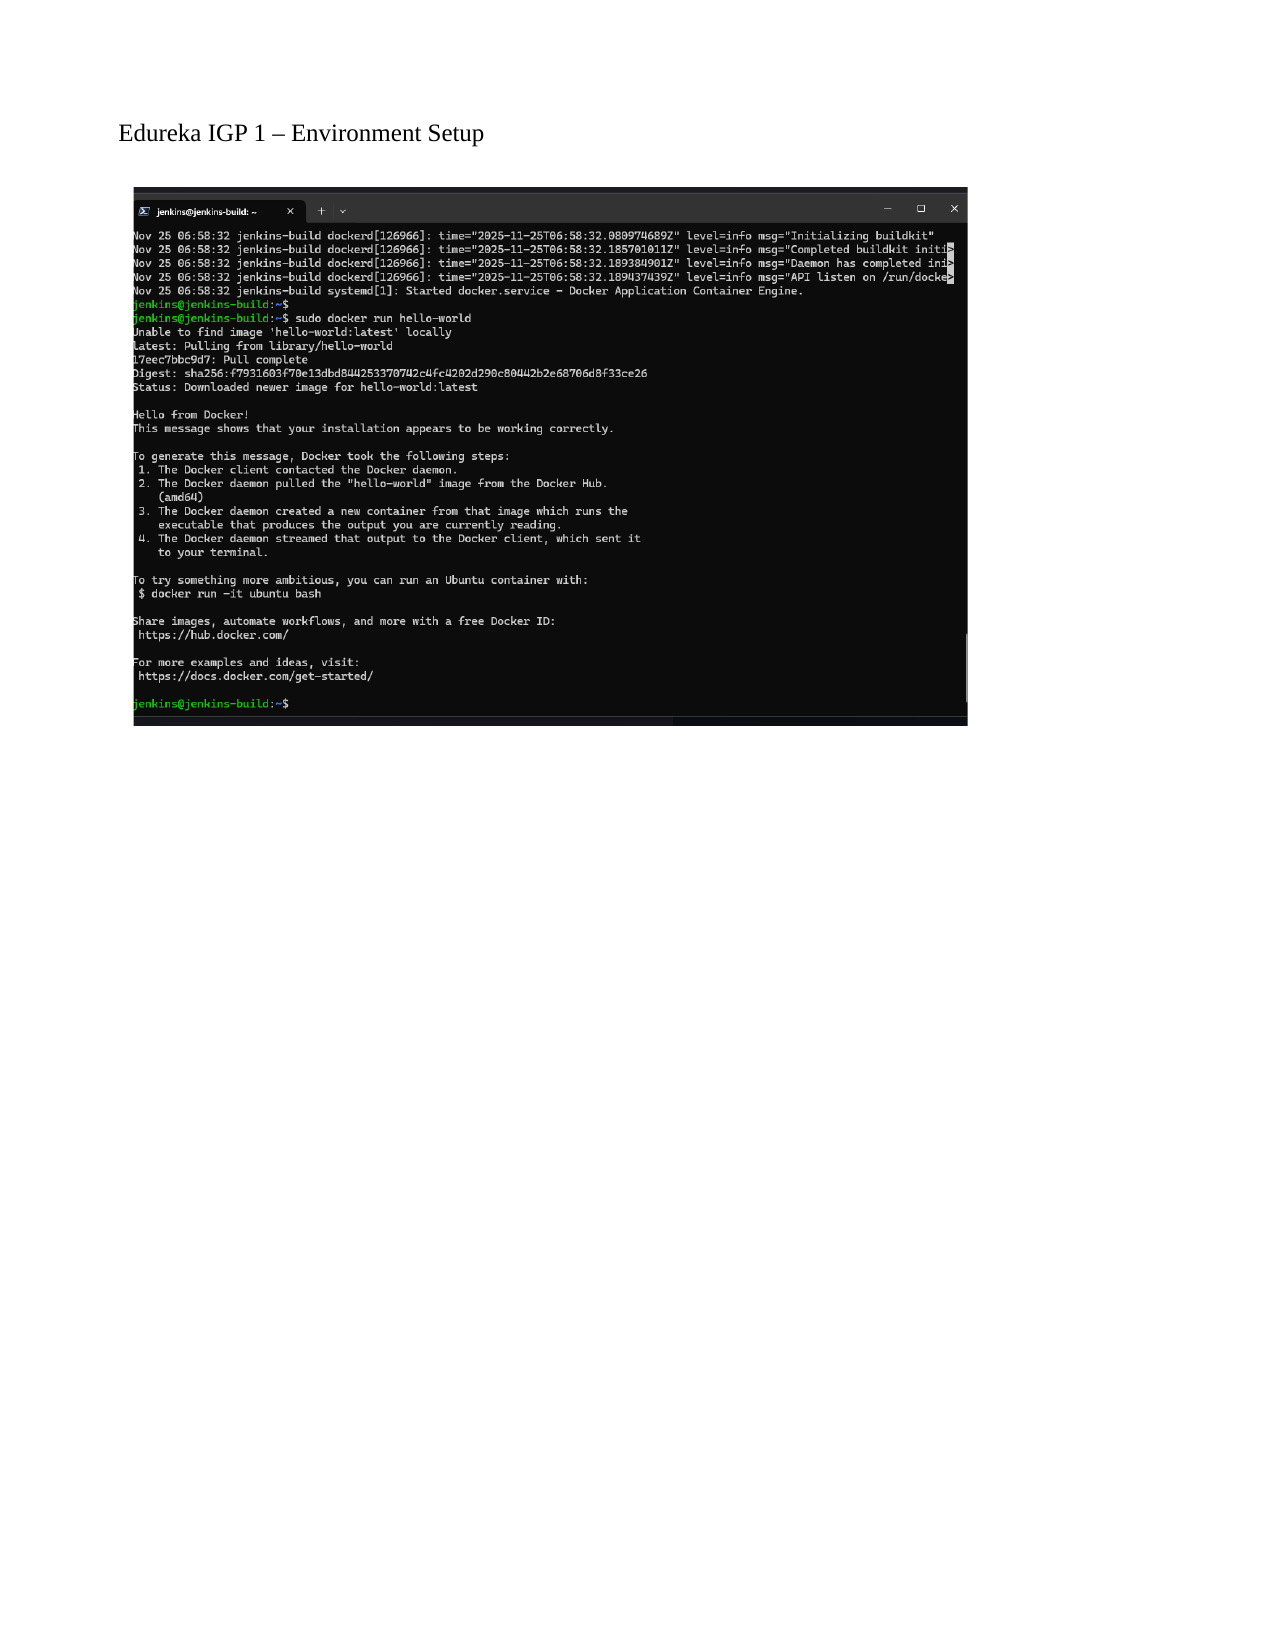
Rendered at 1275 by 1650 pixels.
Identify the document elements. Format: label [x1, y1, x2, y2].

picture [133, 187, 968, 726]
